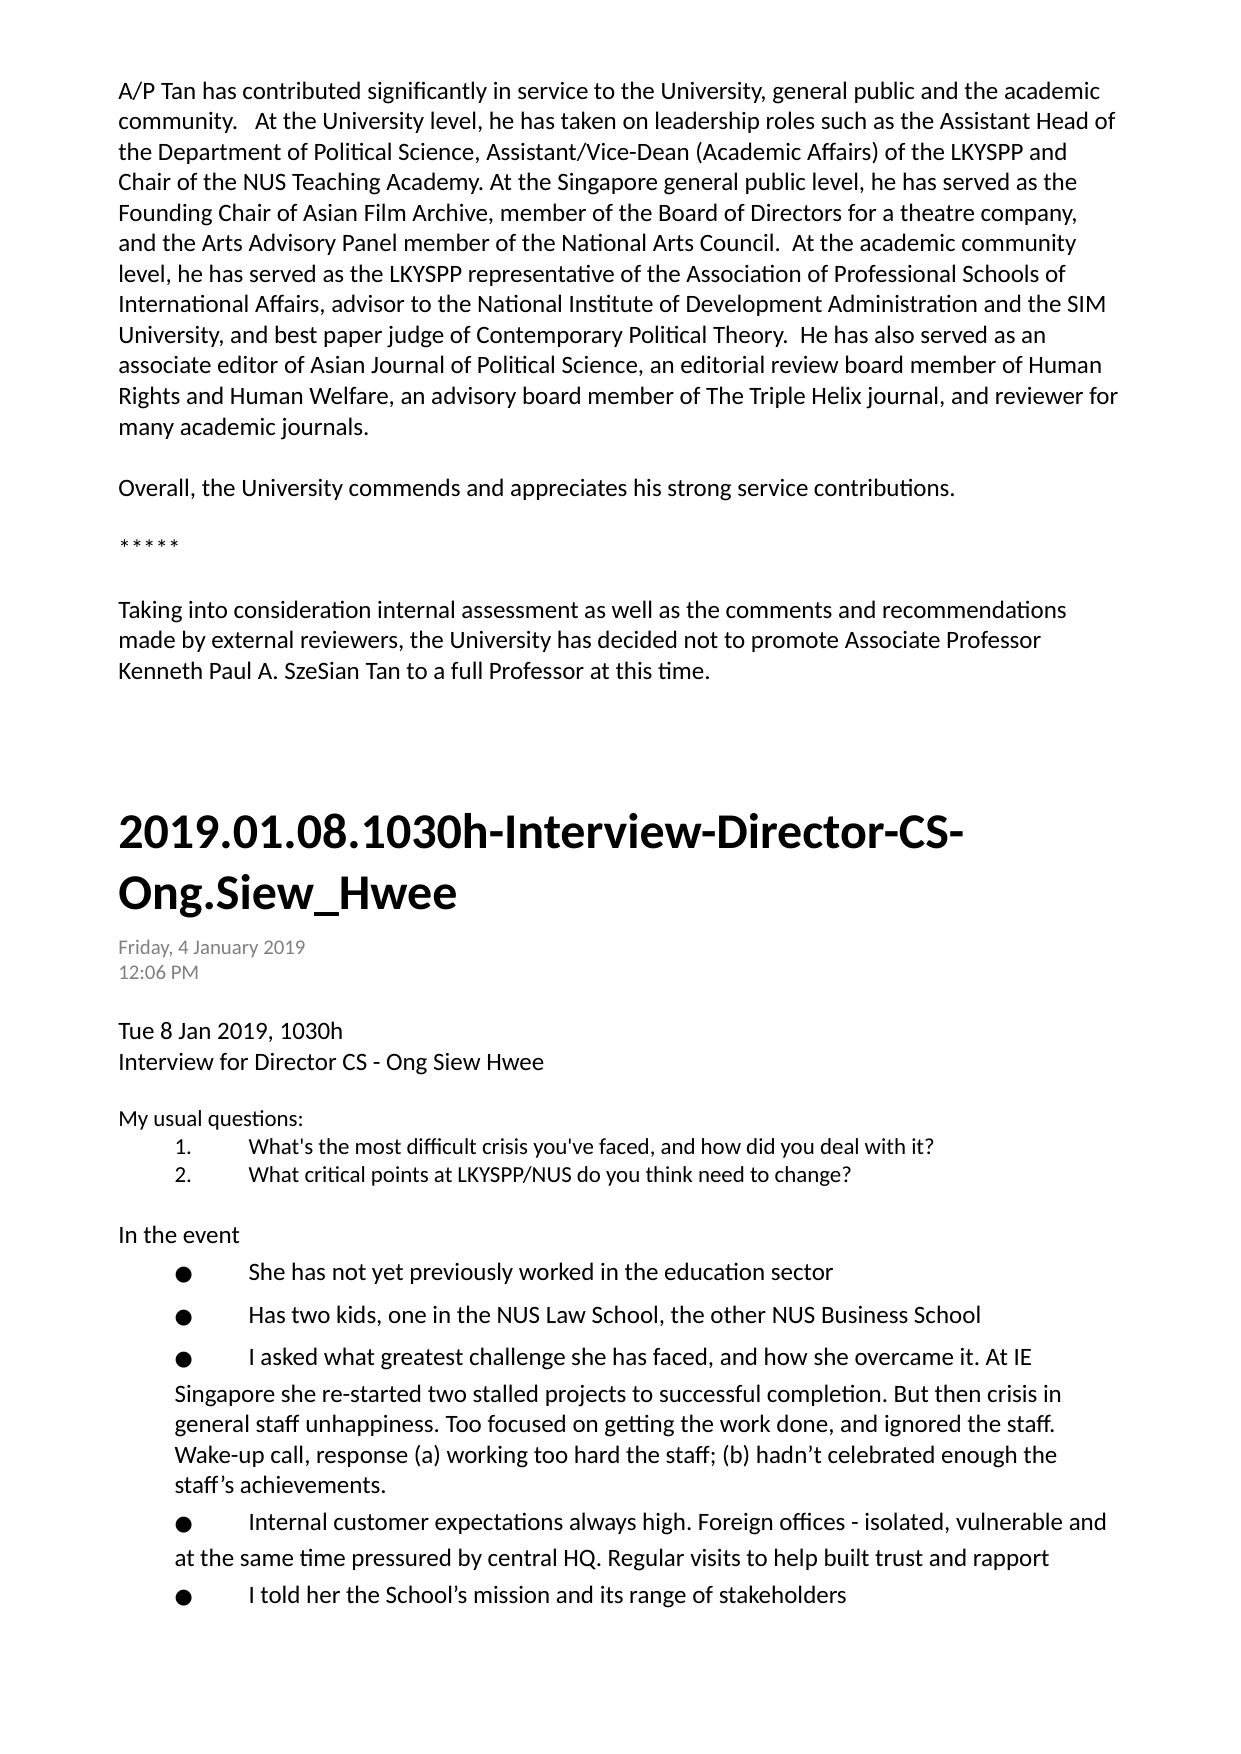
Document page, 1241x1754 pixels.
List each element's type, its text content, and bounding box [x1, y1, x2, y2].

text Tue 8 Jan 2019, 1030h [118, 1015, 1122, 1046]
text Overall, the University commends and appreciates his strong service contributions. [118, 472, 1122, 502]
list What's the most difficult crisis you've faced, and how did you deal with it? [174, 1132, 1122, 1161]
list She has not yet previously worked in the education sector [174, 1249, 1122, 1292]
list I asked what greatest challenge she has faced, and how she overcame it. At IE Singapore she re-started two stalled projects to successful completion. But then crisis in general staff unhappiness. Too focused on getting the work done, and ignored the staff. Wake-up call, response (a) working too hard the staff; (b) hadn’t celebrated enough the staff’s achievements. [174, 1335, 1122, 1500]
list I told her the School’s mission and its range of stakeholders [174, 1573, 1122, 1616]
list Has two kids, one in the NUS Law School, the other NUS Business School [174, 1292, 1122, 1335]
text My usual questions: [118, 1104, 1122, 1132]
list What critical points at LKYSPP/NUS do you think need to change? [174, 1161, 1122, 1188]
text Friday, 4 January 2019 [118, 934, 1122, 959]
list Internal customer expectations always high. Foreign offices - isolated, vulnerable and at the same time pressured by central HQ. Regular visits to help built trust and rapport [174, 1500, 1122, 1573]
text Interview for Director CS - Ong Siew Hwee [118, 1046, 1122, 1076]
text 12:06 PM [118, 959, 1122, 985]
text A/P Tan has contributed significantly in service to the University, general public and the academic community. At the University level, he has taken on leadership roles such as the Assistant Head of the Department of Political Science, Assistant/Vice-Dean (Academic Affairs) of the LKYSPP and Chair of the NUS Teaching Academy. At the Singapore general public level, he has served as the Founding Chair of Asian Film Archive, member of the Board of Directors for a theatre company, and the Arts Advisory Panel member of the National Arts Council. At the academic community level, he has served as the LKYSPP representative of the Association of Professional Schools of International Affairs, advisor to the National Institute of Development Administration and the SIM University, and best paper judge of Contemporary Political Theory. He has also served as an associate editor of Asian Journal of Political Science, an editorial review board member of Human Rights and Human Welfare, an advisory board member of The Triple Helix journal, and reviewer for many academic journals. [118, 75, 1122, 441]
text In the event [118, 1219, 1122, 1249]
text Taking into consideration internal assessment as well as the comments and recommendations made by external reviewers, the University has decided not to promote Associate Professor Kenneth Paul A. SzeSian Tan to a full Professor at this time. [118, 594, 1122, 685]
text ***** [118, 533, 1122, 563]
subtitle 2019.01.08.1030h-Interview-Director-CS-Ong.Siew_Hwee [118, 799, 1122, 922]
